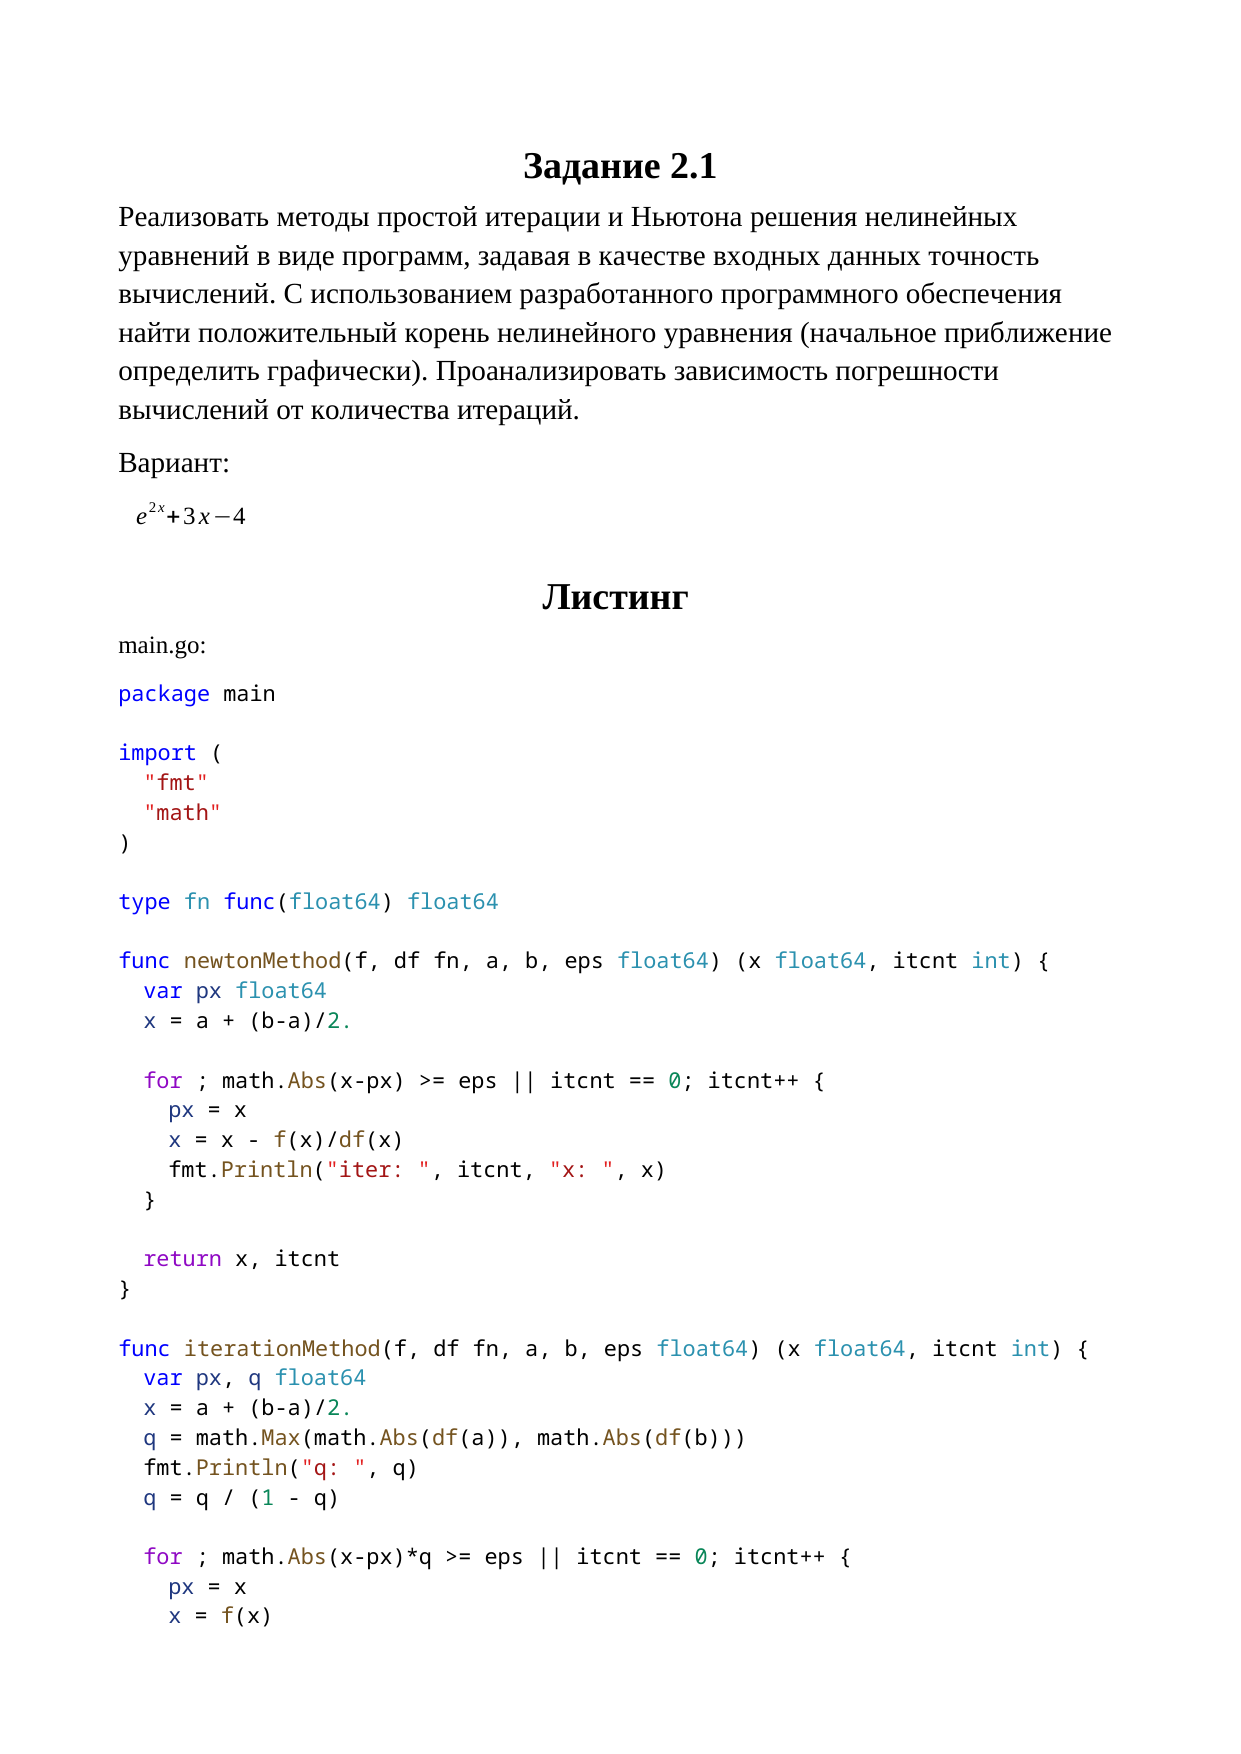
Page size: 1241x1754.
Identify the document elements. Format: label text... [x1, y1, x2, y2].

text fmt.Println("q: ", q) [118, 1452, 1122, 1481]
text fmt.Println("iter: ", itcnt, "x: ", x) [118, 1154, 1122, 1184]
text var px float64 [118, 975, 1122, 1005]
text x = f(x) [118, 1601, 1122, 1630]
text main.go: [118, 630, 1122, 659]
text q = q / (1 - q) [118, 1481, 1122, 1511]
text x = a + (b-a)/2. [118, 1392, 1122, 1422]
text x = a + (b-a)/2. [118, 1005, 1122, 1035]
text for ; math.Abs(x-px)*q >= eps || itcnt == 0; itcnt++ { [118, 1541, 1122, 1571]
text px = x [118, 1094, 1122, 1124]
text Вариант: [118, 445, 1122, 479]
text q = math.Max(math.Abs(df(a)), math.Abs(df(b))) [118, 1422, 1122, 1452]
text Реализовать методы простой итерации и Ньютона решения нелинейных уравнений в виде программ, задавая в качестве входных данных точность вычислений. С использованием разработанного программного обеспечения найти положительный корень нелинейного уравнения (начальное приближение определить графически). Проанализировать зависимость погрешности вычислений от количества итераций. [118, 199, 1122, 426]
text } [118, 1273, 1122, 1303]
text "math" [118, 797, 1122, 827]
text px = x [118, 1571, 1122, 1601]
text type fn func(float64) float64 [118, 886, 1122, 916]
text for ; math.Abs(x-px) >= eps || itcnt == 0; itcnt++ { [118, 1064, 1122, 1094]
text "fmt" [118, 767, 1122, 797]
text package main [118, 678, 1122, 707]
subtitle Листинг [118, 574, 1122, 618]
text x = x - f(x)/df(x) [118, 1124, 1122, 1154]
text return x, itcnt [118, 1243, 1122, 1273]
text func newtonMethod(f, df fn, a, b, eps float64) (x float64, itcnt int) { [118, 946, 1122, 975]
text import ( [118, 737, 1122, 767]
subtitle Задание 2.1 [118, 143, 1122, 187]
text var px, q float64 [118, 1362, 1122, 1392]
text ) [118, 827, 1122, 856]
text } [118, 1184, 1122, 1213]
text func iterationMethod(f, df fn, a, b, eps float64) (x float64, itcnt int) { [118, 1332, 1122, 1362]
